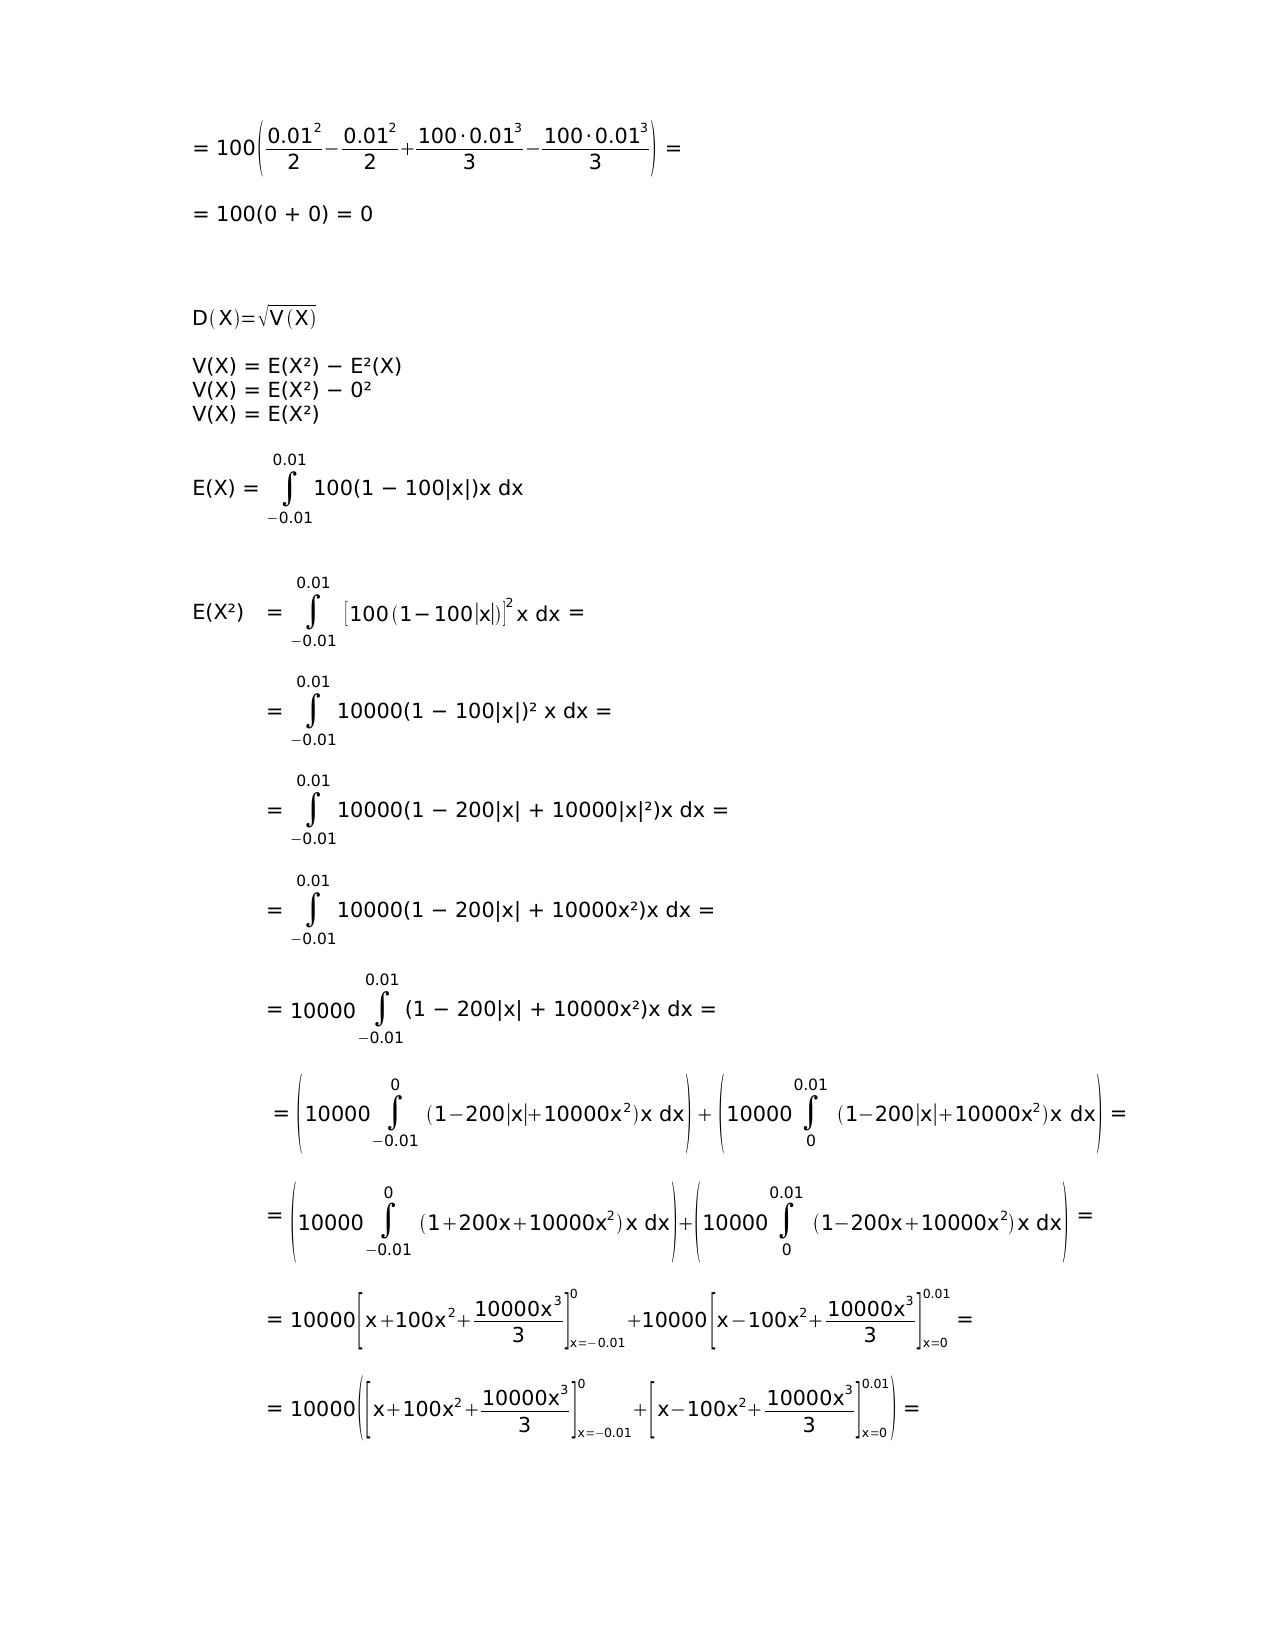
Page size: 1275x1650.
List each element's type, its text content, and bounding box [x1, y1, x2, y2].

text = = [118, 1179, 1157, 1264]
text E(X²) = = [118, 574, 1157, 649]
text V(X) = E(X²) − 0² [118, 378, 1157, 402]
text E(X) = 100(1 − 100|x|)x dx [118, 451, 1157, 526]
text = = [118, 1288, 1157, 1350]
text V(X) = E(X²) [118, 402, 1157, 427]
text = (1 − 200|x| + 10000x²)x dx = [118, 972, 1157, 1047]
text V(X) = E(X²) − E²(X) [118, 354, 1157, 378]
text = = [118, 1072, 1157, 1155]
text = 10000(1 − 100|x|)² x dx = [118, 674, 1157, 748]
text = 100(0 + 0) = 0 [118, 202, 1157, 226]
text = 10000(1 − 200|x| + 10000|x|²)x dx = [118, 773, 1157, 848]
text = = [118, 118, 1157, 177]
text = 10000(1 − 200|x| + 10000x²)x dx = [118, 873, 1157, 948]
text = = [118, 1374, 1157, 1443]
